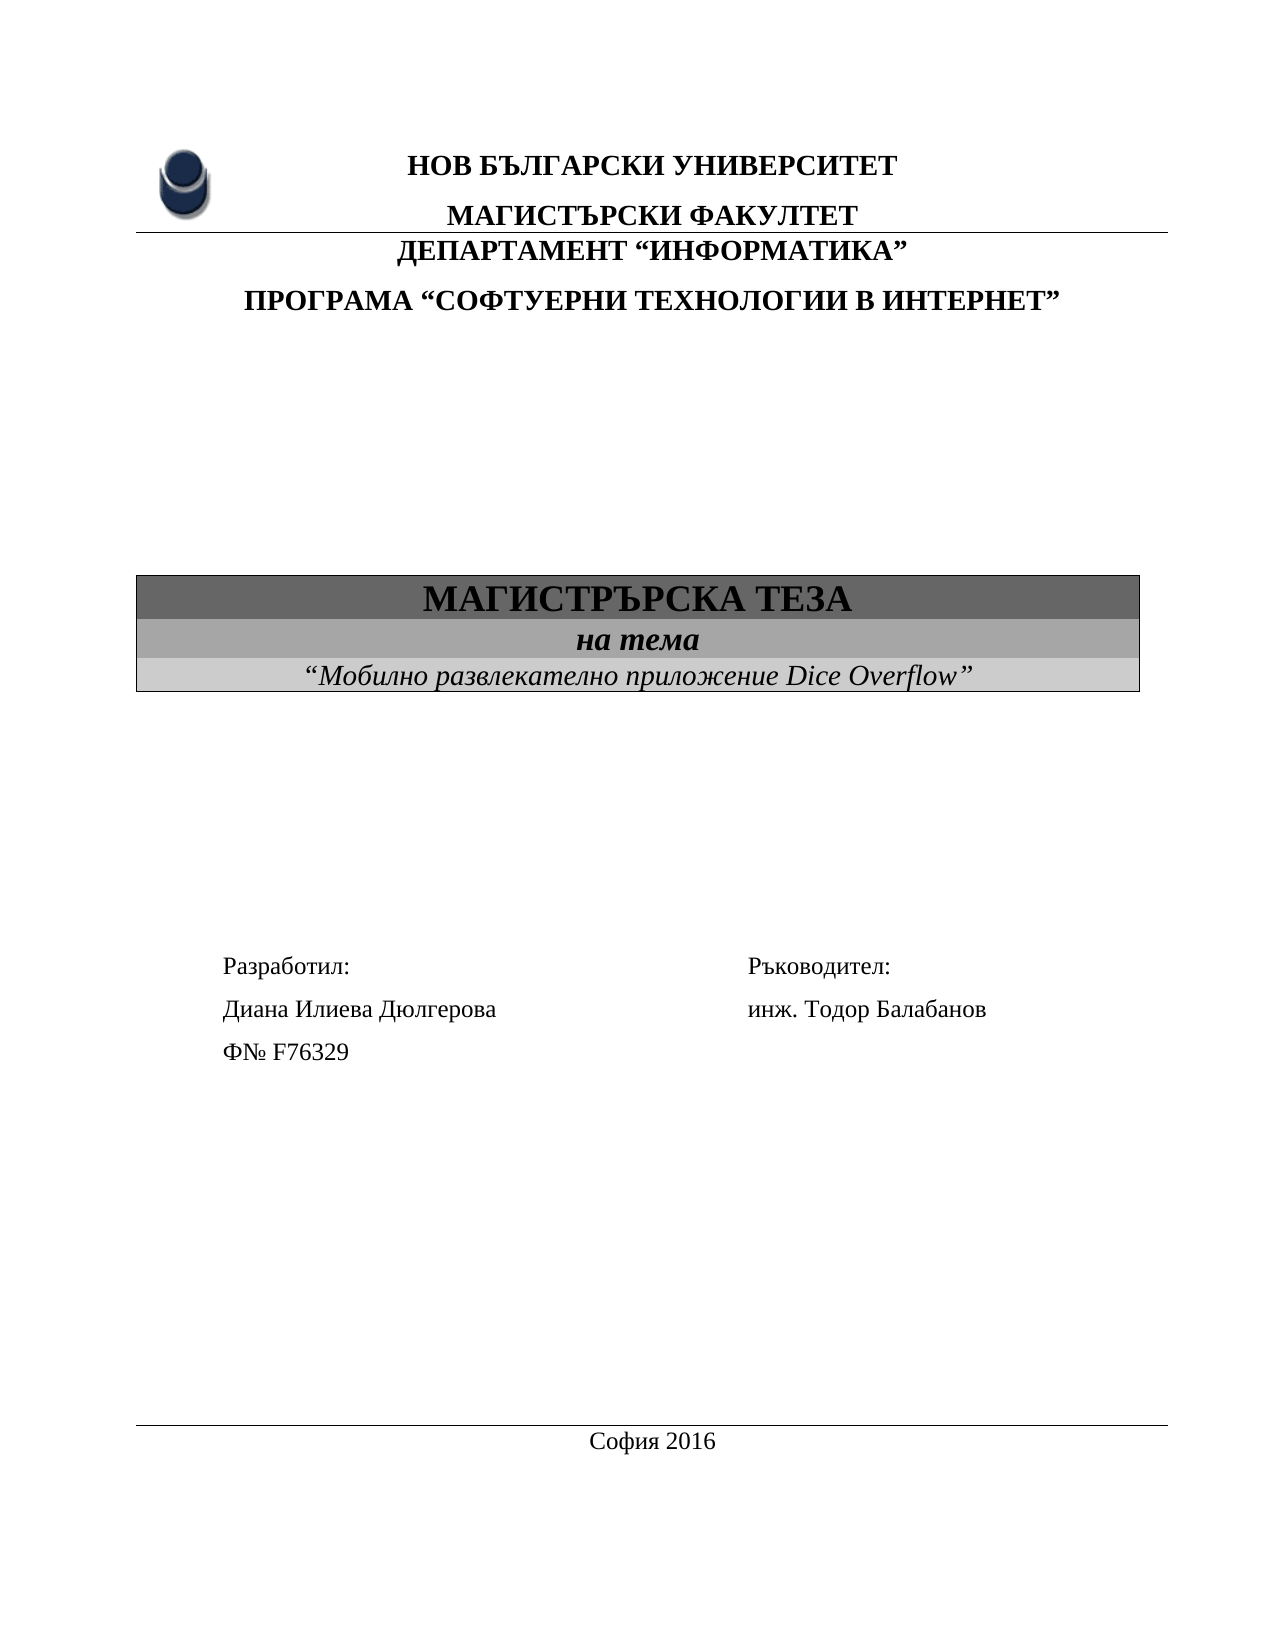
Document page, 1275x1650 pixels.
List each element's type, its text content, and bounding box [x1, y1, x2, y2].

table_cell “Мобилно развлекателно приложение Dice Overflow” [137, 658, 1139, 691]
table_cell на тема [137, 619, 1139, 658]
table_header НОВ БЪЛГАРСКИ УНИВЕРСИТЕТ МАГИСТЪРСКИ ФАКУЛТЕТ [136, 148, 1168, 232]
text Диана Илиева Дюлгерова инж. Тодор Балабанов [148, 994, 1157, 1023]
table_header София 2016 [136, 1426, 1168, 1455]
table_header МАГИСТРЪРСКА ТЕЗА [137, 576, 1139, 619]
table_cell ДЕПАРТАМЕНТ “ИНФОРМАТИКА” ПРОГРАМА “СОФТУЕРНИ ТЕХНОЛОГИИ В ИНТЕРНЕТ” [136, 233, 1168, 316]
text Разработил: Ръководител: [148, 951, 1157, 980]
text Ф№ F76329 [148, 1037, 1157, 1066]
picture [147, 147, 223, 223]
